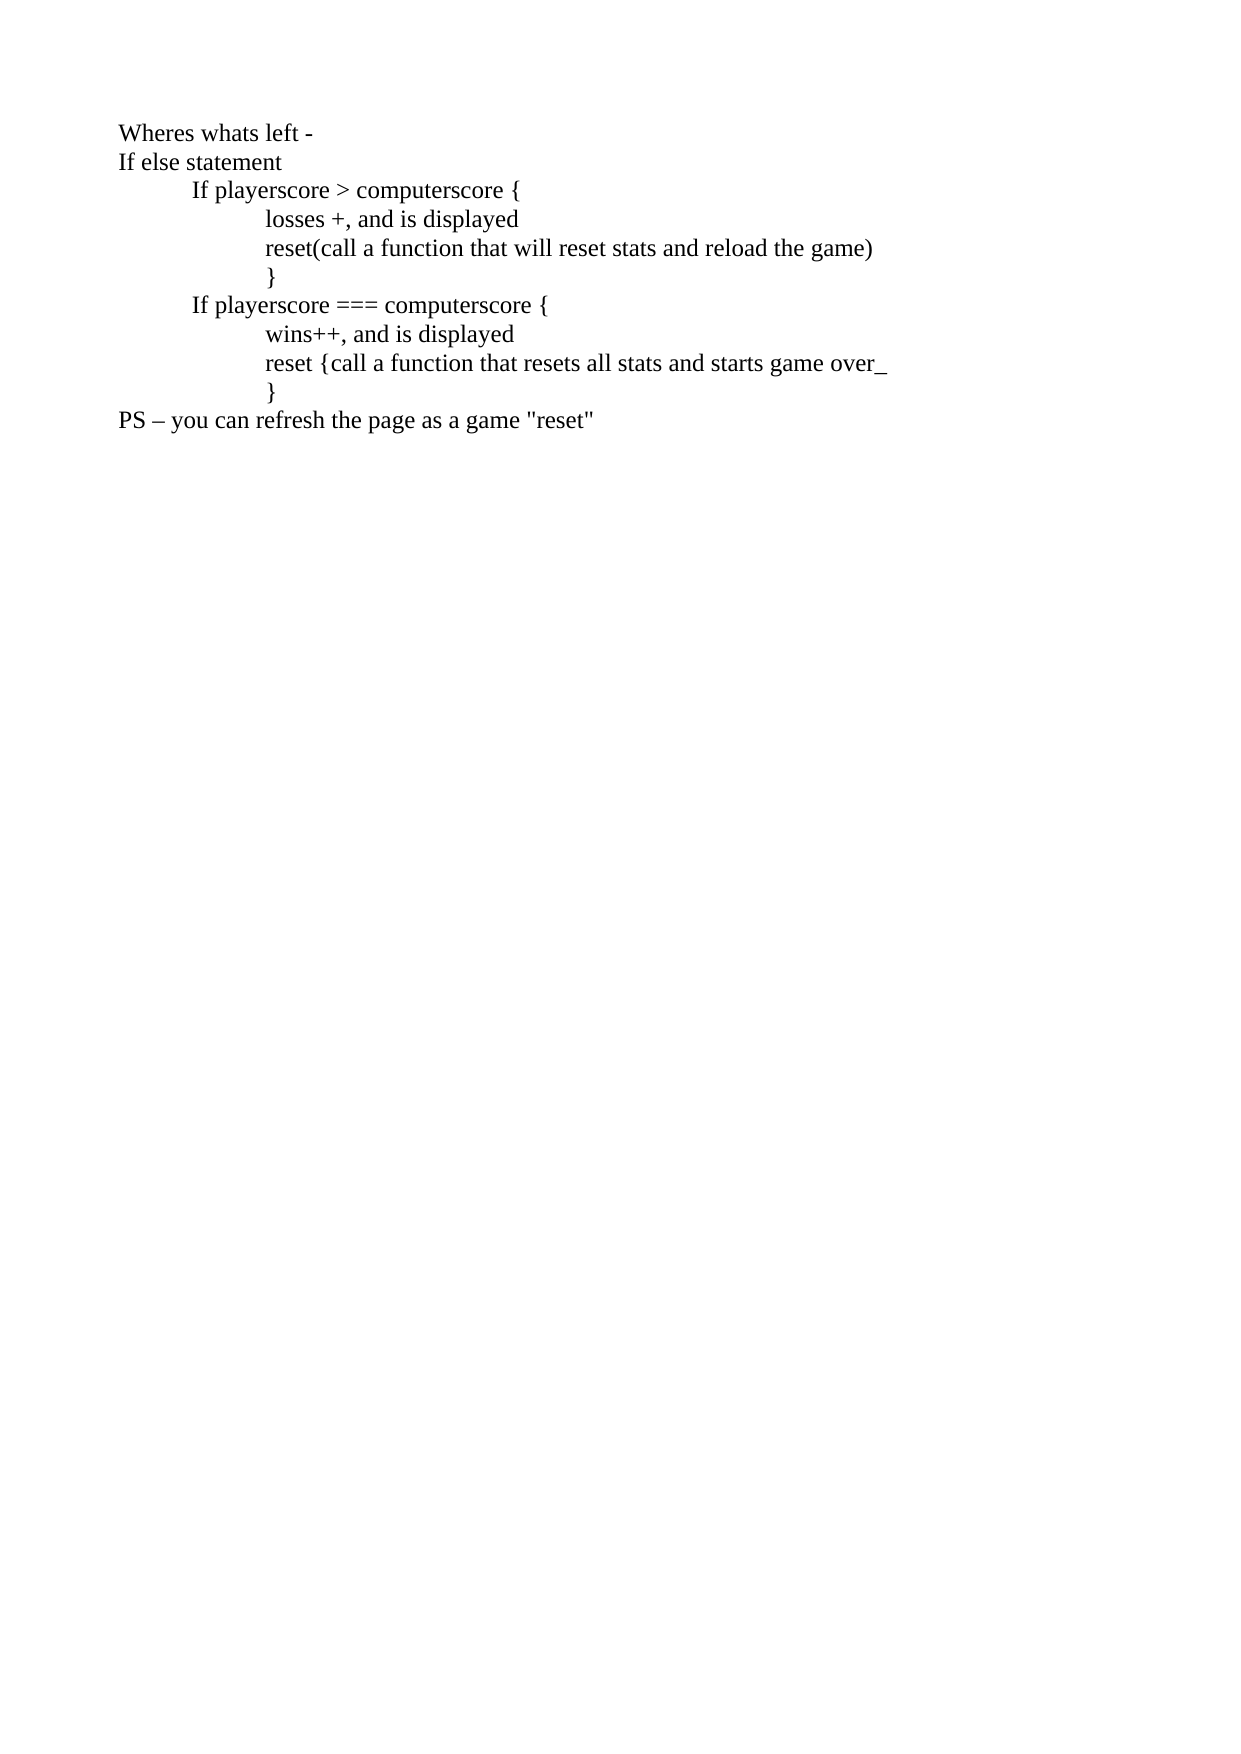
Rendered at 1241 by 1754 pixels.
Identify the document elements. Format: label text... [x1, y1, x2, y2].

text } [118, 262, 1122, 291]
text If playerscore > computerscore { [118, 176, 1122, 204]
text If else statement [118, 147, 1122, 176]
text Wheres whats left - [118, 118, 1122, 147]
text } [118, 377, 1122, 406]
text PS – you can refresh the page as a game "reset" [118, 406, 1122, 434]
text reset {call a function that resets all stats and starts game over_ [118, 348, 1122, 377]
text wins++, and is displayed [118, 319, 1122, 348]
text If playerscore === computerscore { [118, 291, 1122, 319]
text reset(call a function that will reset stats and reload the game) [118, 233, 1122, 262]
text losses +, and is displayed [118, 204, 1122, 233]
